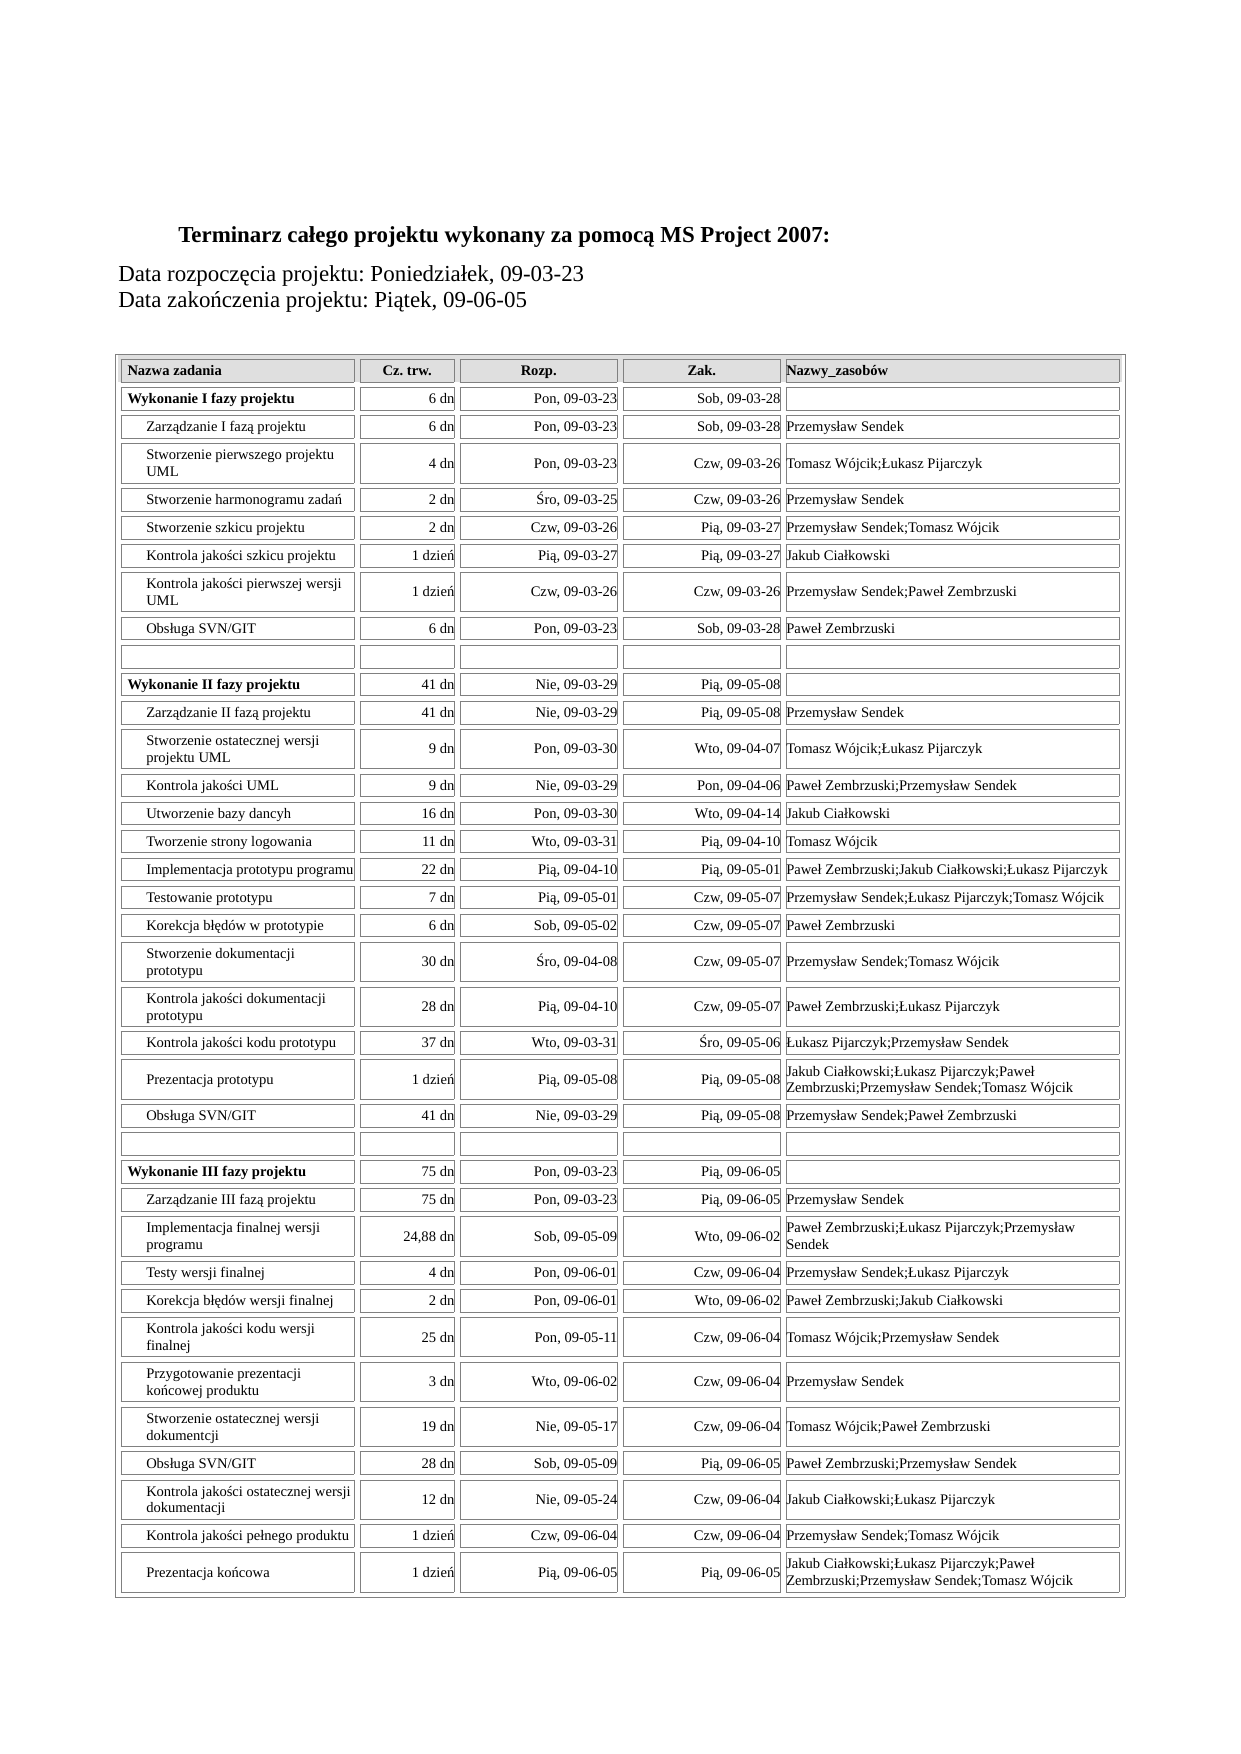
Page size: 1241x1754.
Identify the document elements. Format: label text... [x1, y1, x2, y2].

table_cell [787, 1133, 1119, 1155]
table_cell Sob, 09-05-09 [457, 1211, 620, 1256]
table_cell [620, 1127, 783, 1155]
table_cell Pon, 09-03-30 [457, 796, 620, 824]
table_cell [118, 1127, 357, 1155]
table_cell Pią, 09-04-10 [457, 852, 620, 880]
table_cell Korekcja błędów wersji finalnej [118, 1284, 357, 1312]
table_cell Wykonanie II fazy projektu [118, 668, 357, 695]
table_cell Pon, 09-03-23 [457, 611, 620, 639]
table_cell Czw, 09-06-04 [620, 1519, 783, 1547]
table_cell Zarządzanie III fazą projektu [118, 1183, 357, 1211]
table_cell 4 dn [357, 438, 457, 482]
table_cell 41 dn [357, 668, 457, 695]
table_cell [783, 1155, 1122, 1183]
table_cell 4 dn [357, 1256, 457, 1284]
table_cell Czw, 09-05-07 [620, 936, 783, 981]
table_cell Nie, 09-03-29 [457, 768, 620, 796]
table_cell 2 dn [357, 483, 457, 511]
table_cell Przemysław Sendek [783, 1183, 1122, 1211]
table_cell 75 dn [357, 1183, 457, 1211]
table_cell Tomasz Wójcik;Łukasz Pijarczyk [783, 438, 1122, 482]
table_cell Pią, 09-05-08 [620, 668, 783, 695]
table_cell [361, 1133, 454, 1155]
table_cell Zarządzanie II fazą projektu [118, 695, 357, 723]
table_header Rozp. [457, 355, 620, 382]
table_cell Przemysław Sendek;Łukasz Pijarczyk [783, 1256, 1122, 1284]
table_cell Czw, 09-06-04 [620, 1401, 783, 1446]
table_cell Kontrola jakości kodu prototypu [118, 1026, 357, 1054]
table_cell [624, 646, 780, 667]
table_cell Kontrola jakości ostatecznej wersji dokumentacji [118, 1474, 357, 1519]
table_cell Przemysław Sendek [783, 483, 1122, 511]
table_cell 75 dn [357, 1155, 457, 1183]
table_cell Pon, 09-03-23 [457, 1183, 620, 1211]
table_cell Paweł Zembrzuski;Przemysław Sendek [783, 1446, 1122, 1474]
table_cell [624, 1133, 780, 1155]
table_cell Jakub Ciałkowski [783, 796, 1122, 824]
table_cell [457, 1127, 620, 1155]
table_cell Pią, 09-06-05 [620, 1446, 783, 1474]
table_cell Pon, 09-05-11 [457, 1312, 620, 1356]
table_cell Kontrola jakości szkicu projektu [118, 539, 357, 567]
table_cell Stworzenie harmonogramu zadań [118, 483, 357, 511]
table_cell 1 dzień [357, 539, 457, 567]
table_cell Sob, 09-03-28 [620, 382, 783, 410]
table_cell Śro, 09-04-08 [457, 936, 620, 981]
table_cell Sob, 09-03-28 [620, 410, 783, 438]
table_cell 12 dn [357, 1474, 457, 1519]
table_cell [783, 1127, 1122, 1155]
table_cell [357, 639, 457, 667]
table_cell Pią, 09-06-05 [620, 1547, 783, 1592]
table_cell 28 dn [357, 981, 457, 1026]
table_cell Kontrola jakości kodu wersji finalnej [118, 1312, 357, 1356]
table_cell 2 dn [357, 511, 457, 538]
table_cell Pią, 09-03-27 [620, 539, 783, 567]
table_cell Korekcja błędów w prototypie [118, 908, 357, 936]
table_cell [787, 388, 1119, 410]
table_cell Paweł Zembrzuski;Jakub Ciałkowski;Łukasz Pijarczyk [783, 852, 1122, 880]
table_cell Obsługa SVN/GIT [118, 1446, 357, 1474]
table_cell [461, 646, 617, 667]
table_cell Testy wersji finalnej [118, 1256, 357, 1284]
table_cell Stworzenie szkicu projektu [118, 511, 357, 538]
table_cell Pon, 09-03-23 [457, 438, 620, 482]
table_cell 7 dn [357, 880, 457, 908]
table_cell 41 dn [357, 695, 457, 723]
table_cell Obsługa SVN/GIT [118, 1099, 357, 1127]
table_cell [357, 1127, 457, 1155]
table_cell Pią, 09-05-01 [620, 852, 783, 880]
table_cell 6 dn [357, 611, 457, 639]
table_cell Sob, 09-05-09 [457, 1446, 620, 1474]
table_cell 2 dn [357, 1284, 457, 1312]
table_cell 37 dn [357, 1026, 457, 1054]
table_cell Testowanie prototypu [118, 880, 357, 908]
table_cell Paweł Zembrzuski [783, 611, 1122, 639]
table_cell Przemysław Sendek [783, 1356, 1122, 1401]
table_cell 6 dn [357, 908, 457, 936]
table_cell Utworzenie bazy dancyh [118, 796, 357, 824]
table_cell Przemysław Sendek;Paweł Zembrzuski [783, 567, 1122, 611]
table_cell Pią, 09-05-08 [457, 1054, 620, 1099]
table_cell [620, 639, 783, 667]
table_cell [787, 674, 1119, 695]
table_cell [787, 1161, 1119, 1183]
table_cell Czw, 09-05-07 [620, 908, 783, 936]
table_cell Łukasz Pijarczyk;Przemysław Sendek [783, 1026, 1122, 1054]
table_cell Przemysław Sendek [783, 695, 1122, 723]
subtitle Terminarz całego projektu wykonany za pomocą MS Project 2007: [118, 221, 1122, 247]
table_cell Jakub Ciałkowski [783, 539, 1122, 567]
table_cell Przemysław Sendek;Tomasz Wójcik [783, 511, 1122, 538]
table_cell Zarządzanie I fazą projektu [118, 410, 357, 438]
table_cell 22 dn [357, 852, 457, 880]
table_cell Pią, 09-05-08 [620, 695, 783, 723]
table_cell Pią, 09-06-05 [620, 1155, 783, 1183]
table_cell Jakub Ciałkowski;Łukasz Pijarczyk;Paweł Zembrzuski;Przemysław Sendek;Tomasz Wójcik [783, 1054, 1122, 1099]
table_cell Śro, 09-05-06 [620, 1026, 783, 1054]
table_cell 3 dn [357, 1356, 457, 1401]
table_cell Wto, 09-06-02 [620, 1211, 783, 1256]
table_cell [118, 639, 357, 667]
table_cell Pią, 09-04-10 [620, 824, 783, 852]
table_cell Nie, 09-03-29 [457, 1099, 620, 1127]
table_cell Pią, 09-05-08 [620, 1099, 783, 1127]
table_cell Przemysław Sendek;Łukasz Pijarczyk;Tomasz Wójcik [783, 880, 1122, 908]
table_cell Implementacja prototypu programu [118, 852, 357, 880]
table_cell Wto, 09-04-07 [620, 724, 783, 768]
table_cell [787, 646, 1119, 667]
table_cell Kontrola jakości pełnego produktu [118, 1519, 357, 1547]
table_cell 11 dn [357, 824, 457, 852]
table_cell Czw, 09-05-07 [620, 981, 783, 1026]
table_cell [457, 639, 620, 667]
table_cell Pon, 09-03-23 [457, 1155, 620, 1183]
table_cell Pią, 09-05-01 [457, 880, 620, 908]
table_cell Jakub Ciałkowski;Łukasz Pijarczyk;Paweł Zembrzuski;Przemysław Sendek;Tomasz Wójcik [783, 1547, 1122, 1592]
table_cell Czw, 09-05-07 [620, 880, 783, 908]
table_cell Stworzenie ostatecznej wersji projektu UML [118, 724, 357, 768]
table_cell Wto, 09-04-14 [620, 796, 783, 824]
table_cell Pią, 09-03-27 [620, 511, 783, 538]
table_cell [122, 646, 354, 667]
table_cell [783, 668, 1122, 695]
table_cell 9 dn [357, 724, 457, 768]
table_cell 1 dzień [357, 1054, 457, 1099]
table_cell Nie, 09-05-17 [457, 1401, 620, 1446]
table_cell [783, 639, 1122, 667]
table_cell Czw, 09-06-04 [620, 1474, 783, 1519]
table_cell [461, 1133, 617, 1155]
table_cell Czw, 09-03-26 [457, 567, 620, 611]
table_cell Wto, 09-06-02 [620, 1284, 783, 1312]
table_cell Pon, 09-06-01 [457, 1284, 620, 1312]
table_cell Stworzenie pierwszego projektu UML [118, 438, 357, 482]
table_cell Prezentacja końcowa [118, 1547, 357, 1592]
table_cell Stworzenie ostatecznej wersji dokumentcji [118, 1401, 357, 1446]
table_cell 1 dzień [357, 1519, 457, 1547]
table_cell Kontrola jakości pierwszej wersji UML [118, 567, 357, 611]
table_cell 24,88 dn [357, 1211, 457, 1256]
table_cell Czw, 09-03-26 [620, 483, 783, 511]
table_cell Kontrola jakości dokumentacji prototypu [118, 981, 357, 1026]
table_cell Paweł Zembrzuski;Jakub Ciałkowski [783, 1284, 1122, 1312]
table_cell Pon, 09-03-23 [457, 410, 620, 438]
table_cell Paweł Zembrzuski;Łukasz Pijarczyk [783, 981, 1122, 1026]
table_cell 1 dzień [357, 567, 457, 611]
table_cell Wto, 09-03-31 [457, 824, 620, 852]
table_cell 9 dn [357, 768, 457, 796]
table_header Zak. [620, 355, 783, 382]
table_cell 25 dn [357, 1312, 457, 1356]
table_cell Przygotowanie prezentacji końcowej produktu [118, 1356, 357, 1401]
table_cell Czw, 09-06-04 [620, 1256, 783, 1284]
table_cell Pią, 09-03-27 [457, 539, 620, 567]
table_cell Śro, 09-03-25 [457, 483, 620, 511]
table_cell Przemysław Sendek;Tomasz Wójcik [783, 936, 1122, 981]
table_cell Przemysław Sendek;Tomasz Wójcik [783, 1519, 1122, 1547]
table_cell 30 dn [357, 936, 457, 981]
table_cell Sob, 09-03-28 [620, 611, 783, 639]
table_cell Pią, 09-06-05 [620, 1183, 783, 1211]
table_cell Pon, 09-06-01 [457, 1256, 620, 1284]
table_cell Nie, 09-03-29 [457, 668, 620, 695]
table_cell Stworzenie dokumentacji prototypu [118, 936, 357, 981]
table_cell Czw, 09-03-26 [457, 511, 620, 538]
table_cell Tomasz Wójcik;Paweł Zembrzuski [783, 1401, 1122, 1446]
table_cell Pon, 09-04-06 [620, 768, 783, 796]
table_cell Czw, 09-06-04 [620, 1356, 783, 1401]
table_cell Wto, 09-06-02 [457, 1356, 620, 1401]
table_cell Tomasz Wójcik;Przemysław Sendek [783, 1312, 1122, 1356]
table_cell Wto, 09-03-31 [457, 1026, 620, 1054]
table_cell Wykonanie III fazy projektu [118, 1155, 357, 1183]
table_cell Czw, 09-03-26 [620, 438, 783, 482]
table_cell 6 dn [357, 410, 457, 438]
table_cell Tomasz Wójcik [783, 824, 1122, 852]
table_cell Nie, 09-03-29 [457, 695, 620, 723]
table_cell Paweł Zembrzuski [783, 908, 1122, 936]
table_cell Czw, 09-06-04 [620, 1312, 783, 1356]
table_cell Sob, 09-05-02 [457, 908, 620, 936]
table_cell Paweł Zembrzuski;Łukasz Pijarczyk;Przemysław Sendek [783, 1211, 1122, 1256]
table_cell Pią, 09-04-10 [457, 981, 620, 1026]
table_header Nazwy_zasobów [783, 355, 1122, 382]
table_cell Pon, 09-03-30 [457, 724, 620, 768]
table_cell Kontrola jakości UML [118, 768, 357, 796]
table_cell Obsługa SVN/GIT [118, 611, 357, 639]
table_cell [783, 382, 1122, 410]
table_cell Implementacja finalnej wersji programu [118, 1211, 357, 1256]
table_header Nazwa zadania [118, 355, 357, 382]
table_cell Pon, 09-03-23 [457, 382, 620, 410]
table_cell Wykonanie I fazy projektu [118, 382, 357, 410]
table_cell [361, 646, 454, 667]
table_cell Pią, 09-05-08 [620, 1054, 783, 1099]
table_cell 6 dn [357, 382, 457, 410]
table_cell [122, 1133, 354, 1155]
table_cell Nie, 09-05-24 [457, 1474, 620, 1519]
table_cell Tomasz Wójcik;Łukasz Pijarczyk [783, 724, 1122, 768]
text Data rozpoczęcia projektu: Poniedziałek, 09-03-23 Data zakończenia projektu: Piątek, 09-06-05 [118, 260, 1122, 312]
table_cell Prezentacja prototypu [118, 1054, 357, 1099]
table_cell Czw, 09-06-04 [457, 1519, 620, 1547]
table_cell 1 dzień [357, 1547, 457, 1592]
table_cell Przemysław Sendek [783, 410, 1122, 438]
table_cell Przemysław Sendek;Paweł Zembrzuski [783, 1099, 1122, 1127]
table_cell 16 dn [357, 796, 457, 824]
table_cell 19 dn [357, 1401, 457, 1446]
table_cell Paweł Zembrzuski;Przemysław Sendek [783, 768, 1122, 796]
table_cell Pią, 09-06-05 [457, 1547, 620, 1592]
table_cell 41 dn [357, 1099, 457, 1127]
table_cell Jakub Ciałkowski;Łukasz Pijarczyk [783, 1474, 1122, 1519]
table_cell Czw, 09-03-26 [620, 567, 783, 611]
table_header Cz. trw. [357, 355, 457, 382]
table_cell 28 dn [357, 1446, 457, 1474]
table_cell Tworzenie strony logowania [118, 824, 357, 852]
